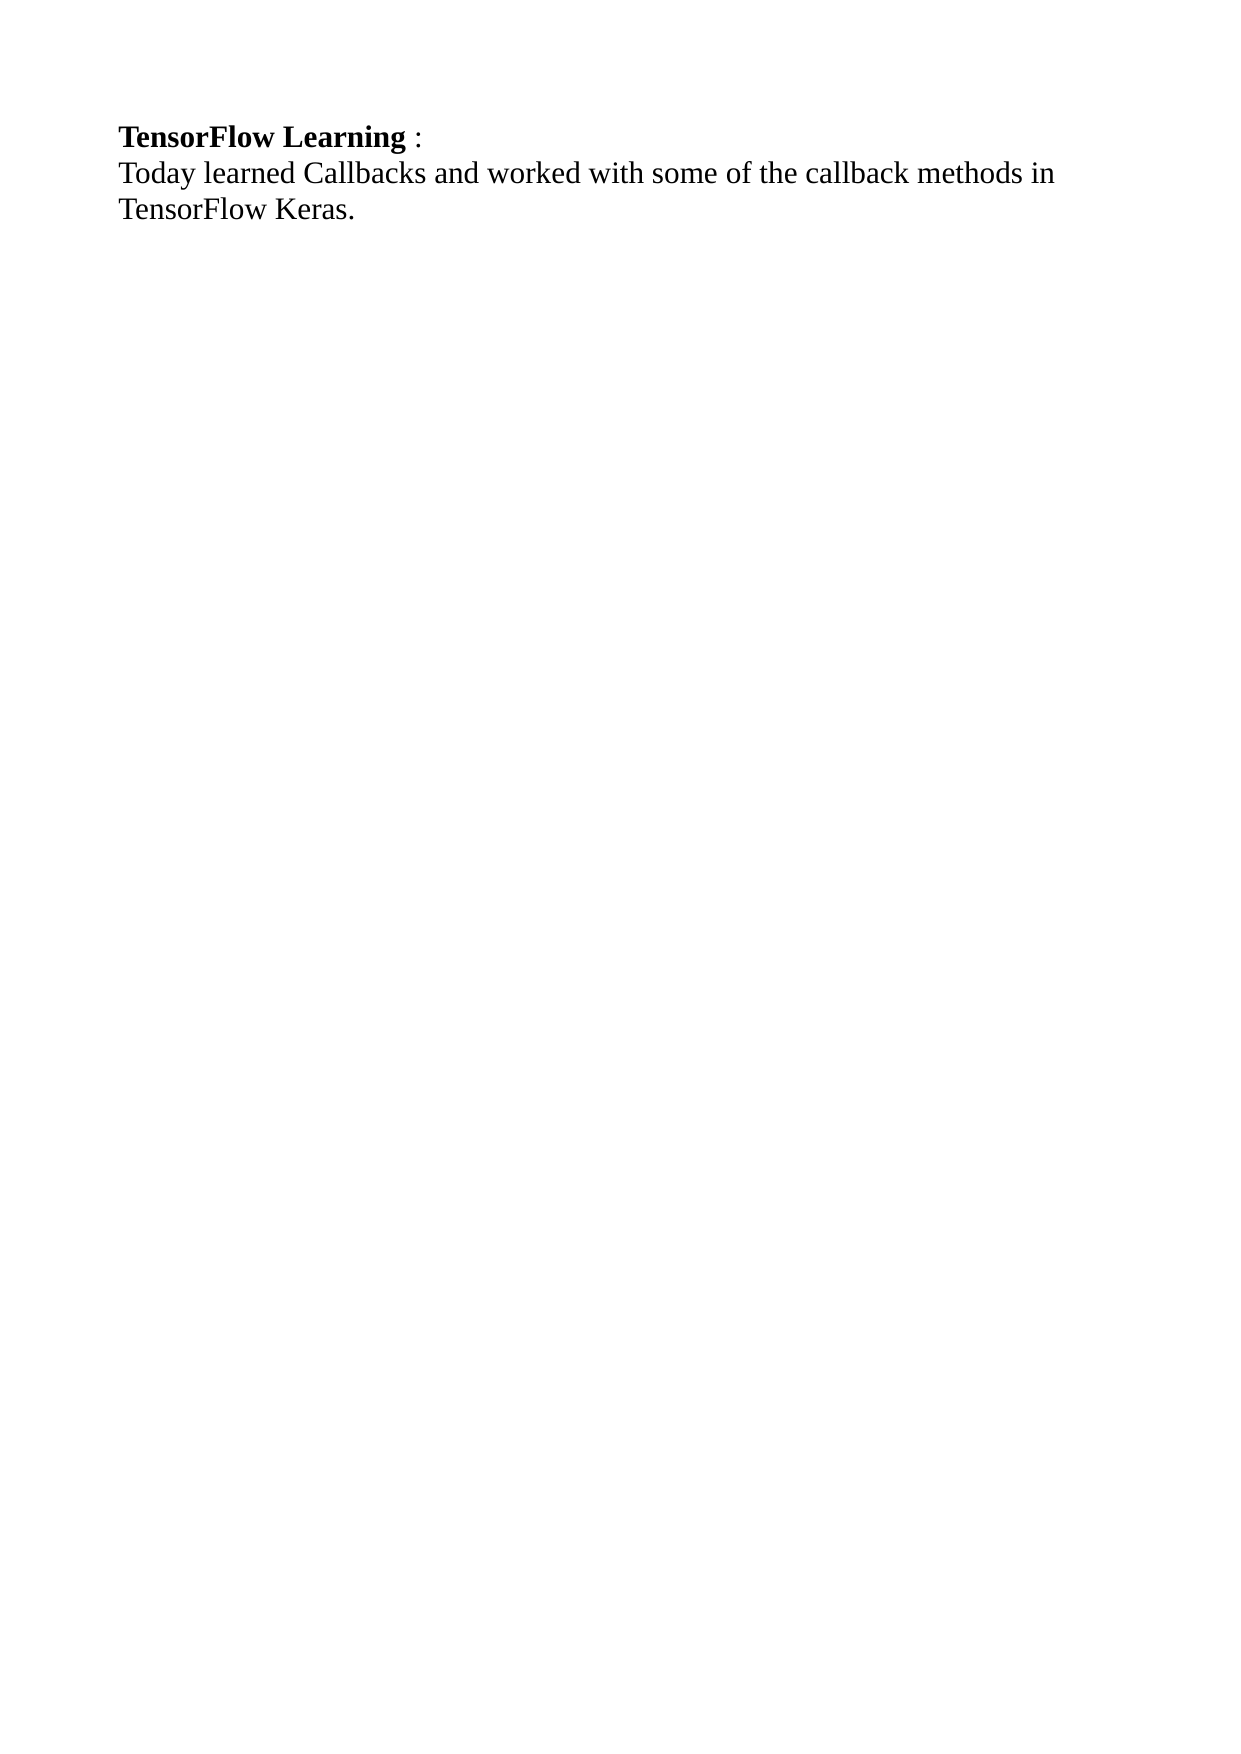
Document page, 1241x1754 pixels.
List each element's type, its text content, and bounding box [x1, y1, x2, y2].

text TensorFlow Learning : [118, 118, 1122, 154]
text Today learned Callbacks and worked with some of the callback methods in TensorFlow Keras. [118, 154, 1122, 226]
